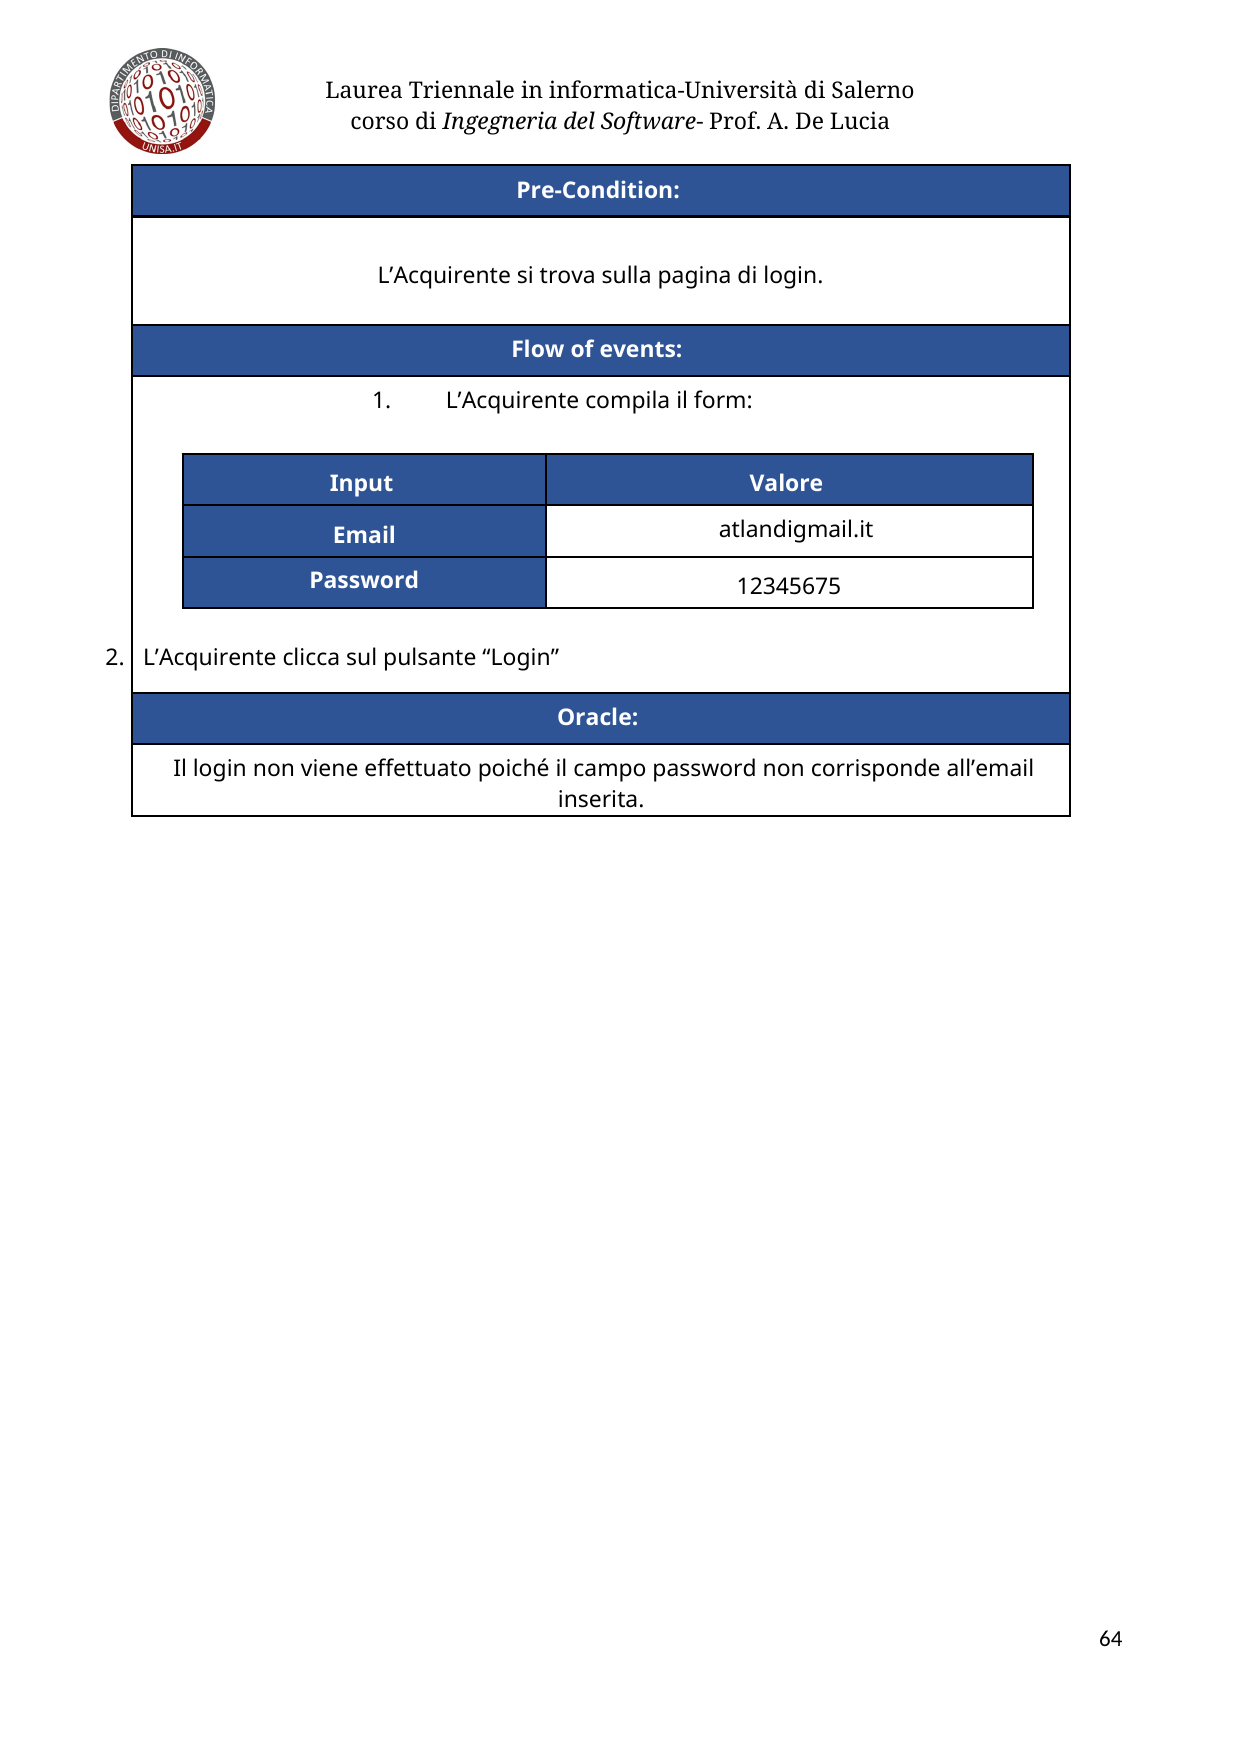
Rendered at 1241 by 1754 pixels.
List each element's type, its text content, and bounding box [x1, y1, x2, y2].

table_header Valore [547, 455, 1032, 504]
table_header Input [184, 455, 545, 504]
table_cell Flow of events: [133, 326, 1069, 375]
table_cell L’Acquirente si trova sulla pagina di login. [133, 218, 1069, 324]
table_cell Il login non viene effettuato poiché il campo password non corrisponde all’email inserita. [133, 745, 1069, 814]
table_cell atlandigmail.it [547, 506, 1032, 556]
table_cell L’Acquirente compila il form: L’Acquirente clicca sul pulsante “Login” [133, 377, 1069, 692]
table_cell Pre-Condition: [133, 166, 1069, 215]
table_cell Oracle: [133, 694, 1069, 743]
table_cell Email [184, 506, 545, 556]
table_cell 12345675 [547, 558, 1032, 607]
table_cell Password [184, 558, 545, 607]
